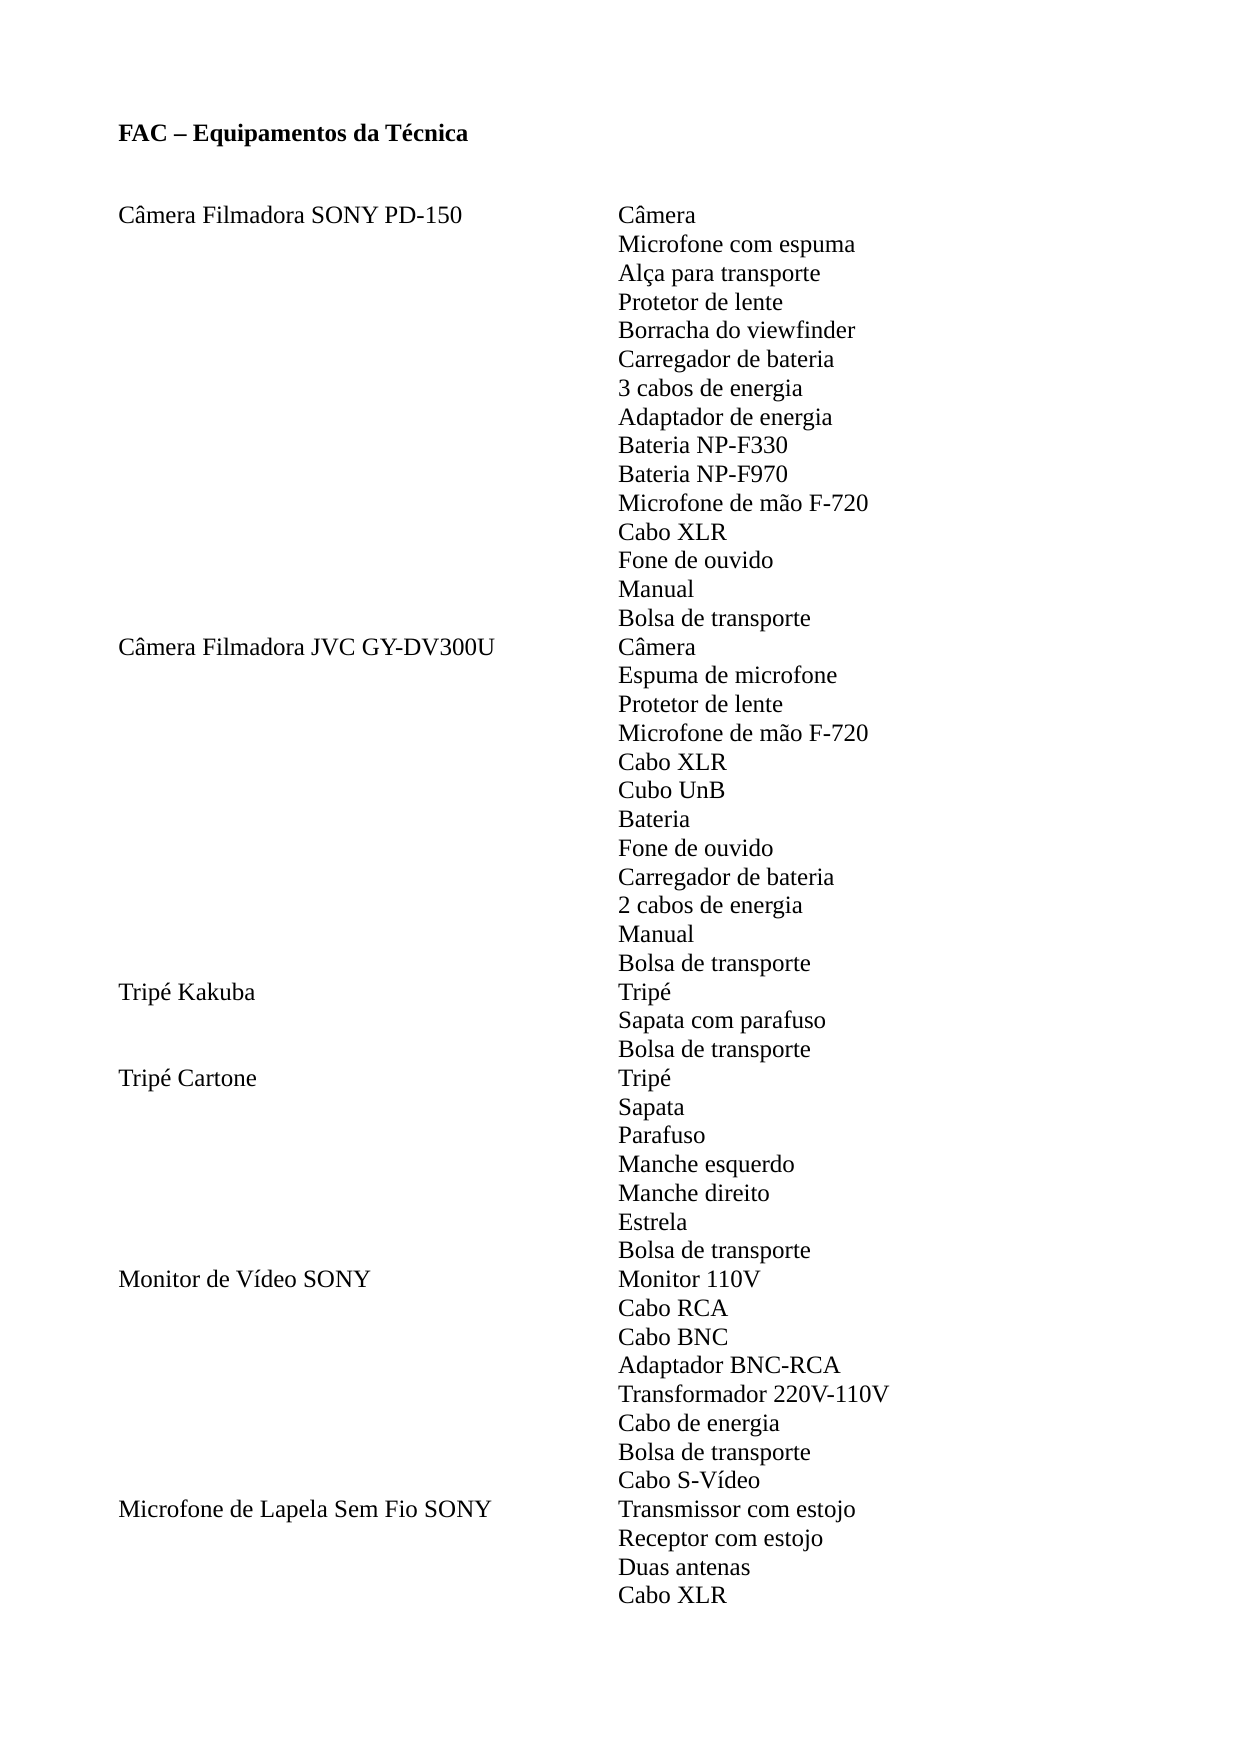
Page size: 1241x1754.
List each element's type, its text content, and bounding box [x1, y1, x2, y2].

table_cell Câmera Espuma de microfone Protetor de lente Microfone de mão F-720 Cabo XLR Cubo UnB Bateria Fone de ouvido Carregador de bateria 2 cabos de energia Manual Bolsa de transporte [618, 632, 1122, 977]
table_cell Transmissor com estojo Receptor com estojo Duas antenas Cabo XLR [618, 1494, 1122, 1609]
table_cell Tripé Kakuba [118, 977, 618, 1063]
table_cell Monitor de Vídeo SONY [118, 1264, 618, 1494]
table_header Câmera Filmadora SONY PD-150 [118, 201, 618, 632]
table_cell Monitor 110V Cabo RCA Cabo BNC Adaptador BNC-RCA Transformador 220V-110V Cabo de energia Bolsa de transporte Cabo S-Vídeo [618, 1264, 1122, 1494]
text FAC – Equipamentos da Técnica [118, 118, 1122, 147]
table_cell Câmera Filmadora JVC GY-DV300U [118, 632, 618, 977]
table_cell Tripé Sapata Parafuso Manche esquerdo Manche direito Estrela Bolsa de transporte [618, 1063, 1122, 1264]
table_cell Microfone de Lapela Sem Fio SONY [118, 1494, 618, 1609]
table_cell Tripé Cartone [118, 1063, 618, 1264]
table_cell Tripé Sapata com parafuso Bolsa de transporte [618, 977, 1122, 1063]
table_header Câmera Microfone com espuma Alça para transporte Protetor de lente Borracha do viewfinder Carregador de bateria 3 cabos de energia Adaptador de energia Bateria NP-F330 Bateria NP-F970 Microfone de mão F-720 Cabo XLR Fone de ouvido Manual Bolsa de transporte [618, 201, 1122, 632]
